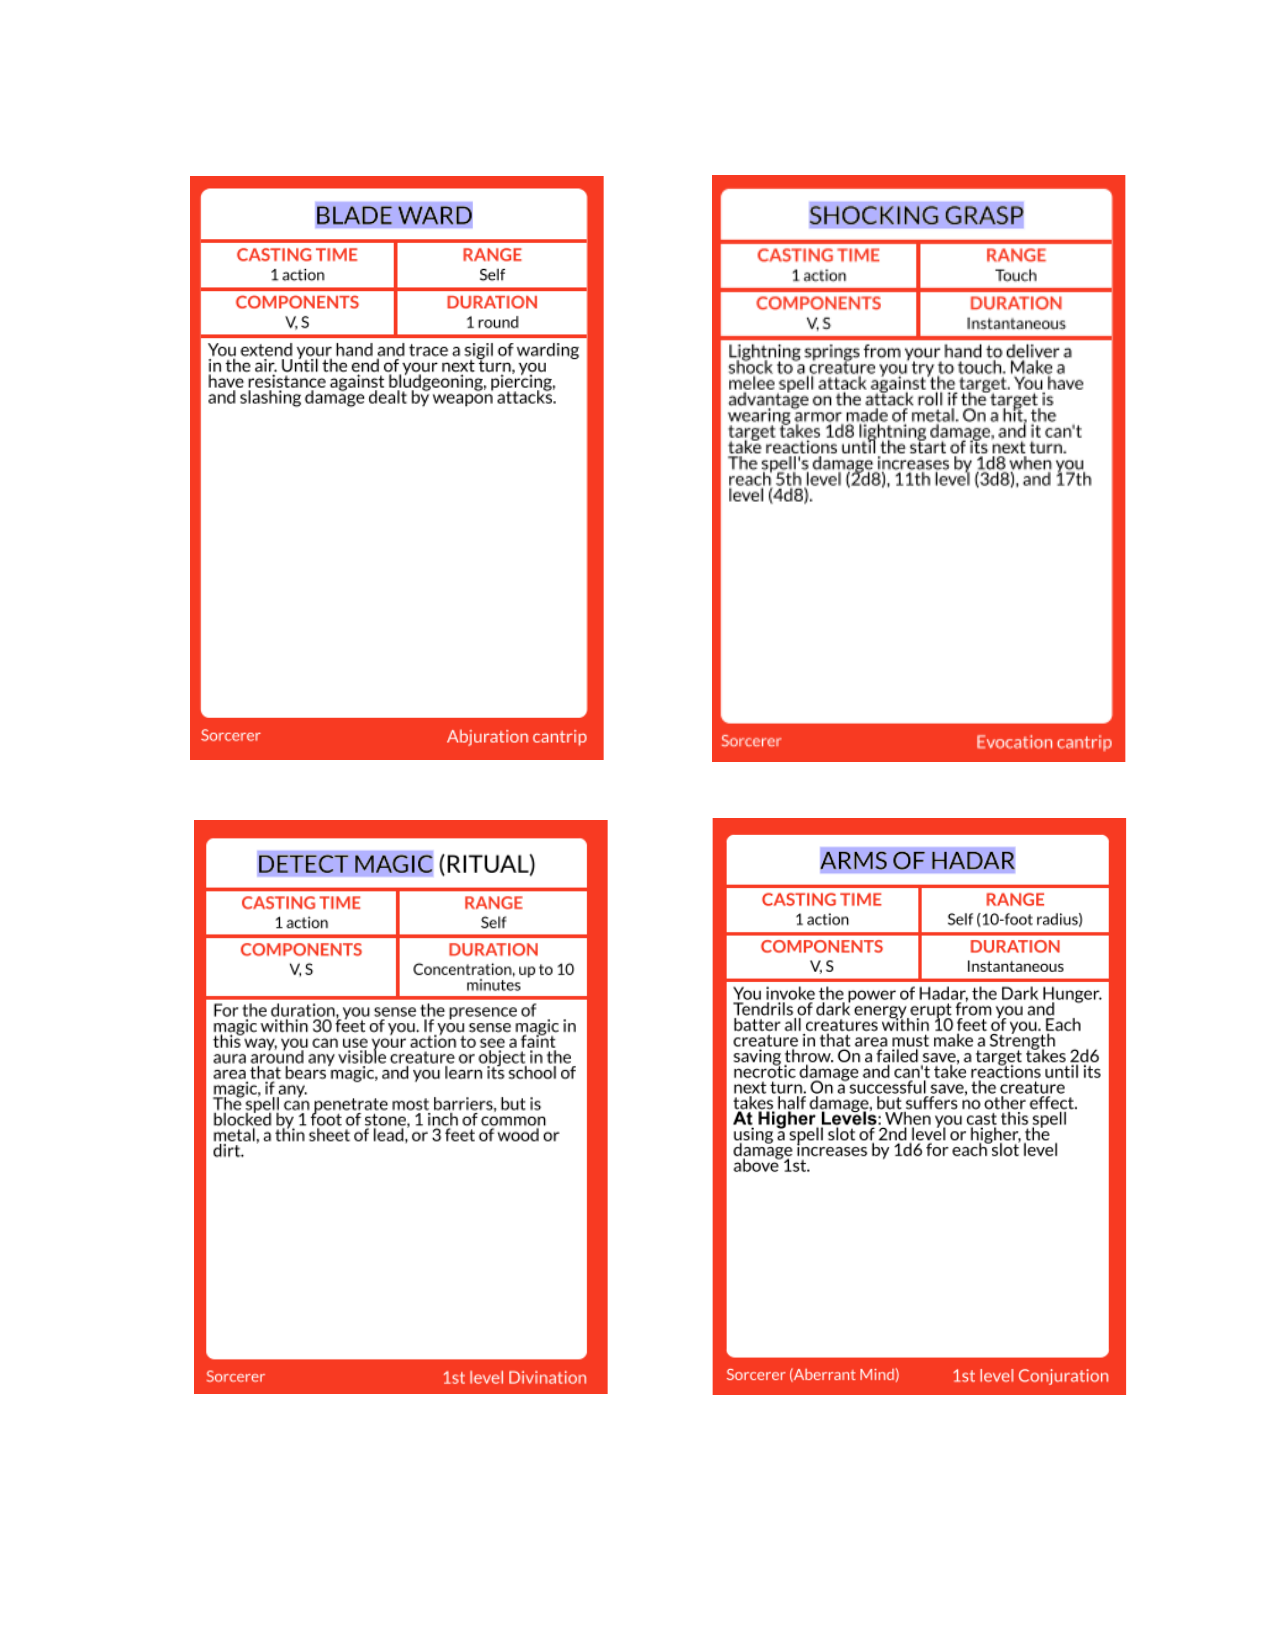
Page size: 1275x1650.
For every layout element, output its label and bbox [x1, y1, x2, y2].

picture [712, 818, 1127, 1395]
picture [194, 820, 608, 1394]
picture [190, 176, 604, 760]
picture [712, 175, 1126, 762]
